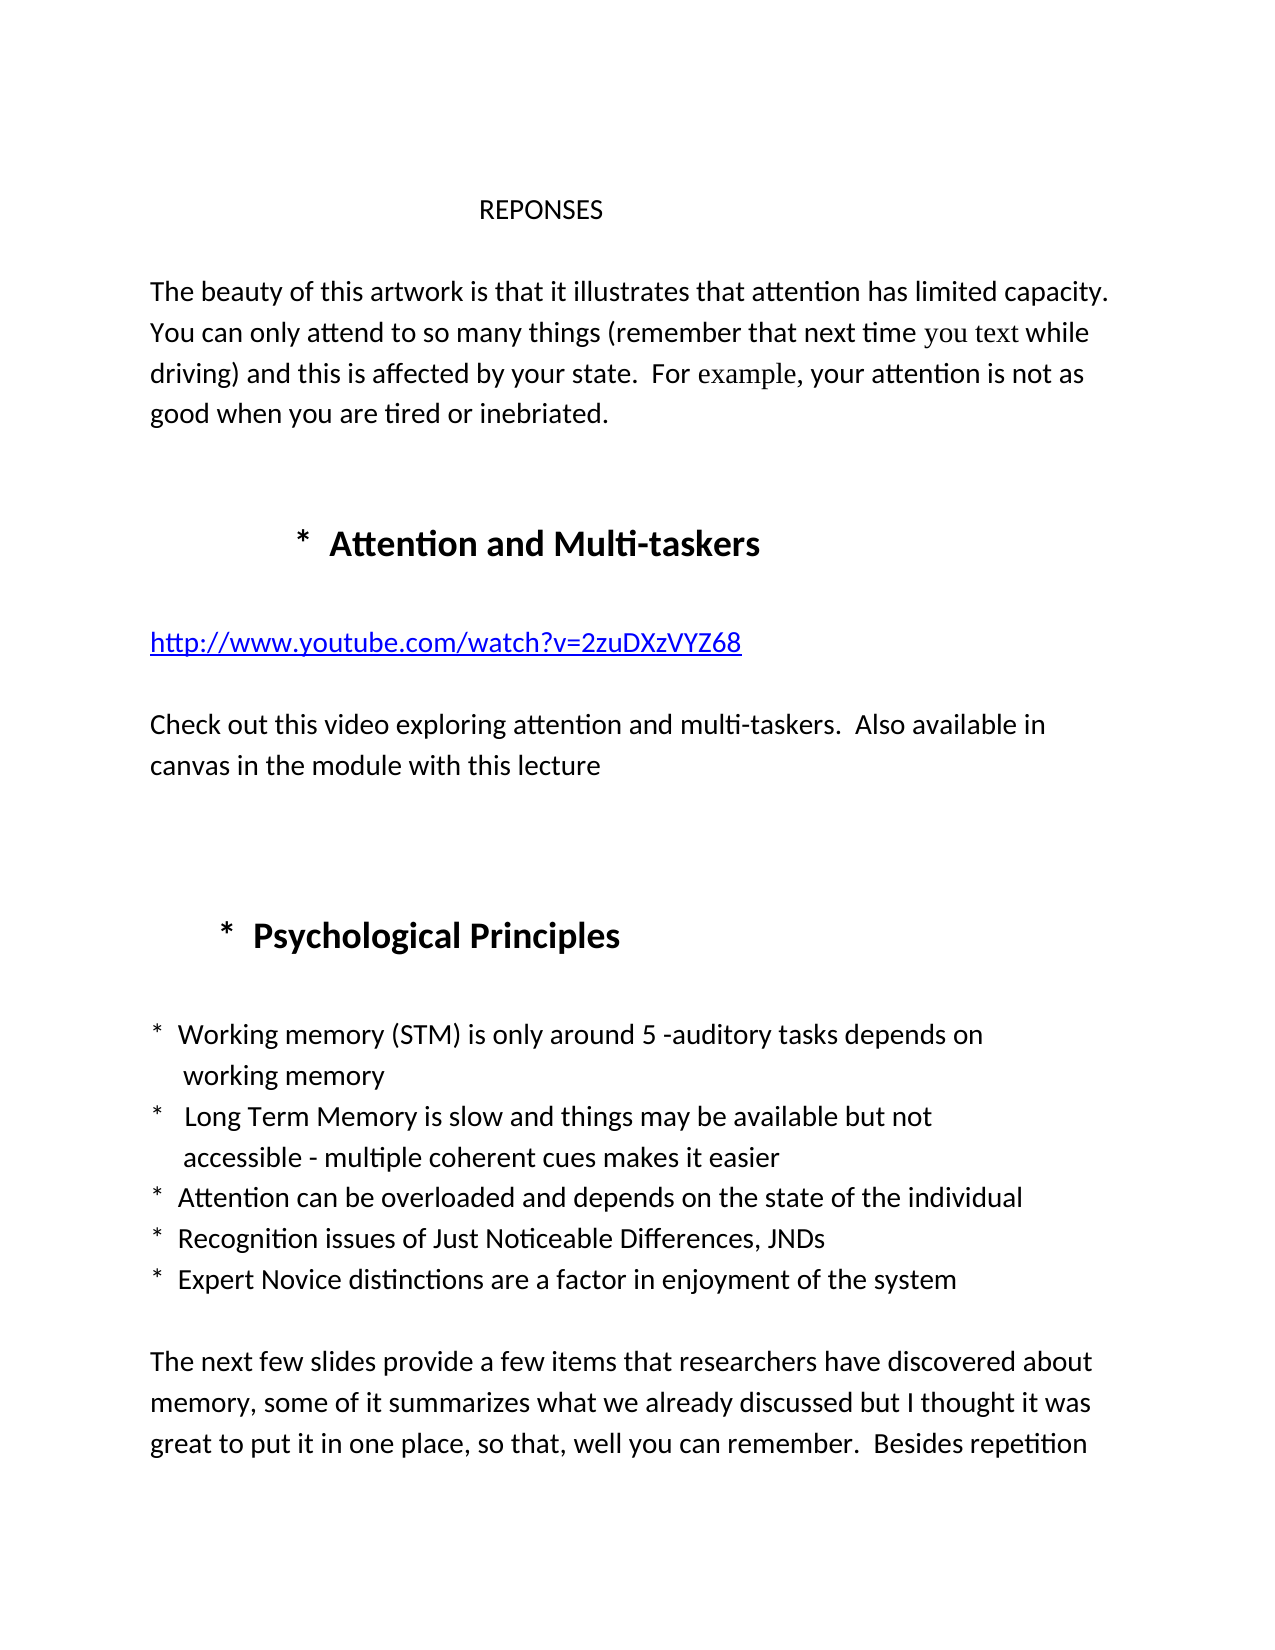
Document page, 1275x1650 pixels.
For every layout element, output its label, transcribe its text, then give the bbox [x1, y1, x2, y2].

text REPONSES The beauty of this artwork is that it illustrates that attention has limited capacity. You can only attend to so many things (remember that next time you text while driving) and this is affected by your state. For example, your attention is not as good when you are tired or inebriated. * Attention and Multi-taskers http://www.youtube.com/watch?v=2zuDXzVYZ68 Check out this video exploring attention and multi-taskers. Also available in canvas in the module with this lecture * Psychological Principles * Working memory (STM) is only around 5 -auditory tasks depends on working memory * Long Term Memory is slow and things may be available but not accessible - multiple coherent cues makes it easier * Attention can be overloaded and depends on the state of the individual * Recognition issues of Just Noticeable Differences, JNDs * Expert Novice distinctions are a factor in enjoyment of the system The next few slides provide a few items that researchers have discovered about memory, some of it summarizes what we already discussed but I thought it was great to put it in one place, so that, well you can remember. Besides repetition [150, 150, 1125, 1461]
